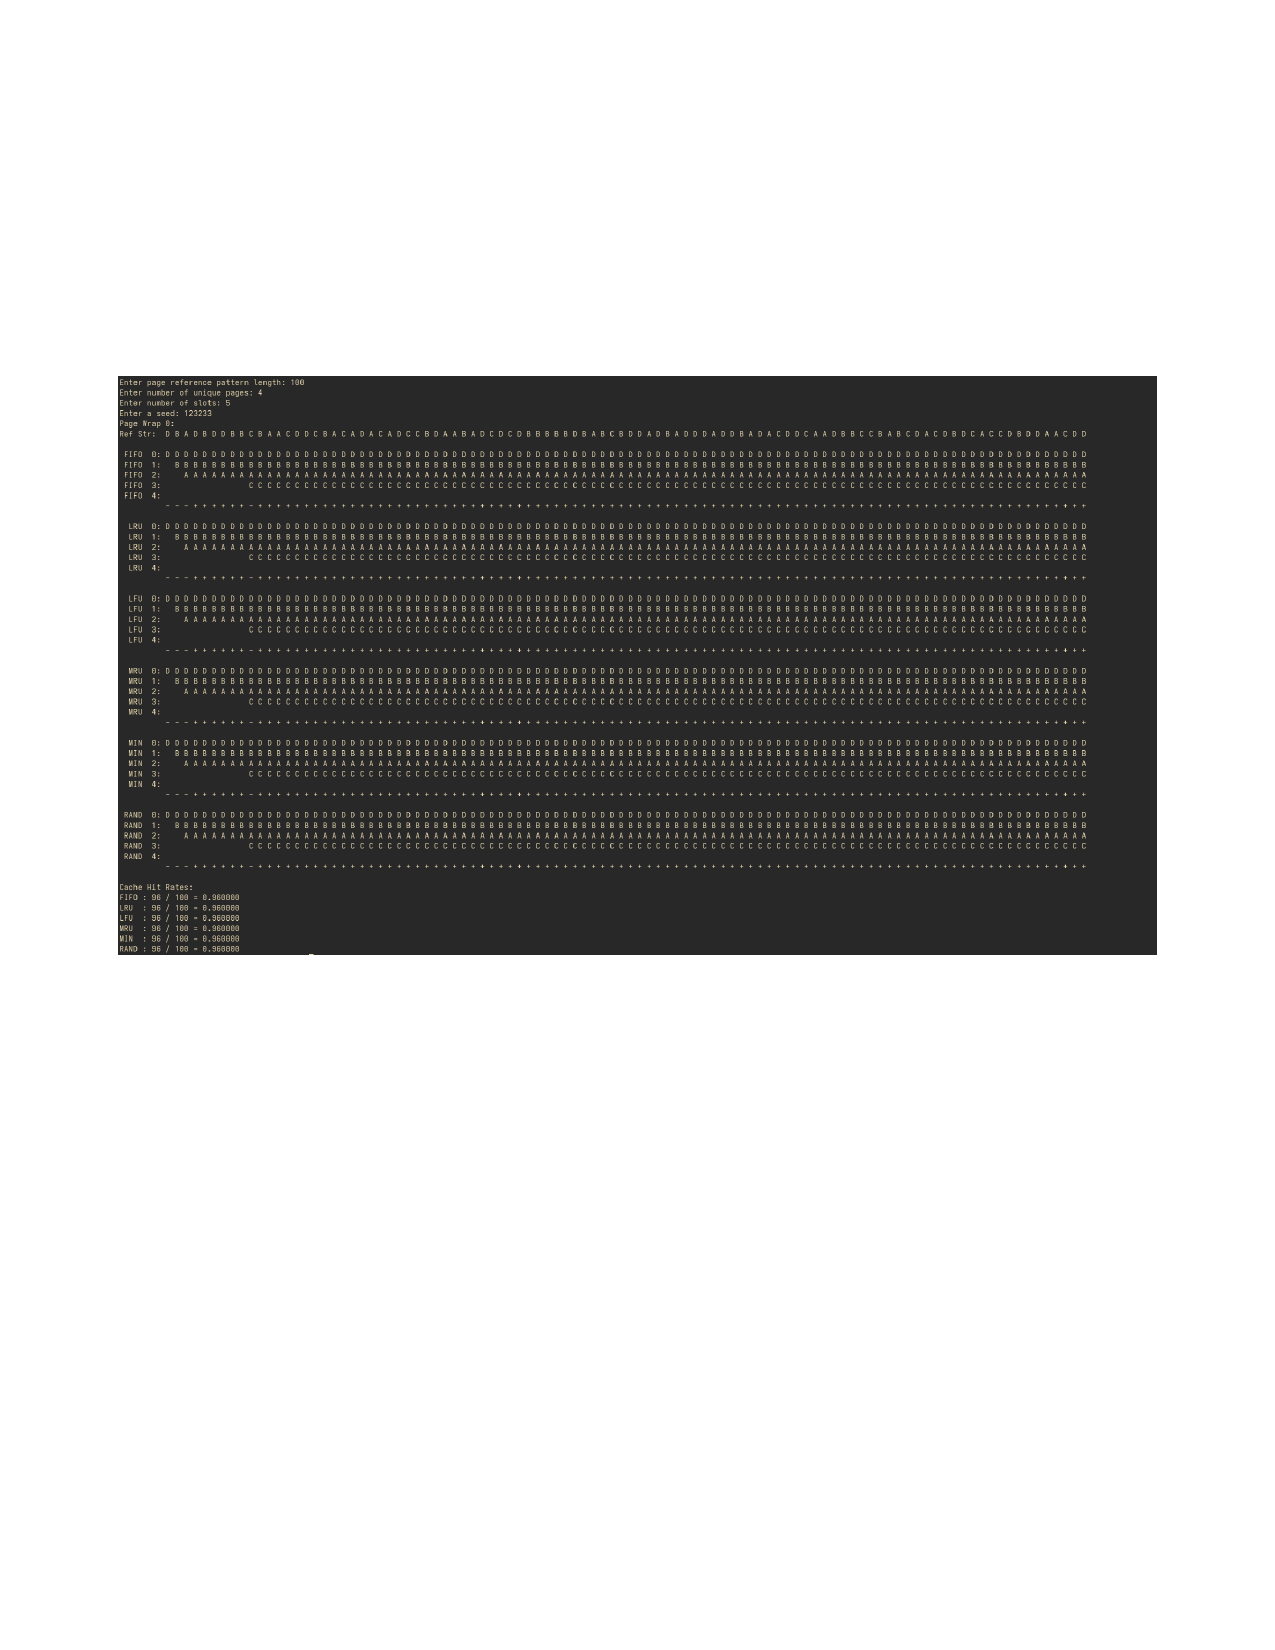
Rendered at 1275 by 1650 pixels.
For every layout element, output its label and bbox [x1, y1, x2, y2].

picture [118, 376, 1157, 955]
